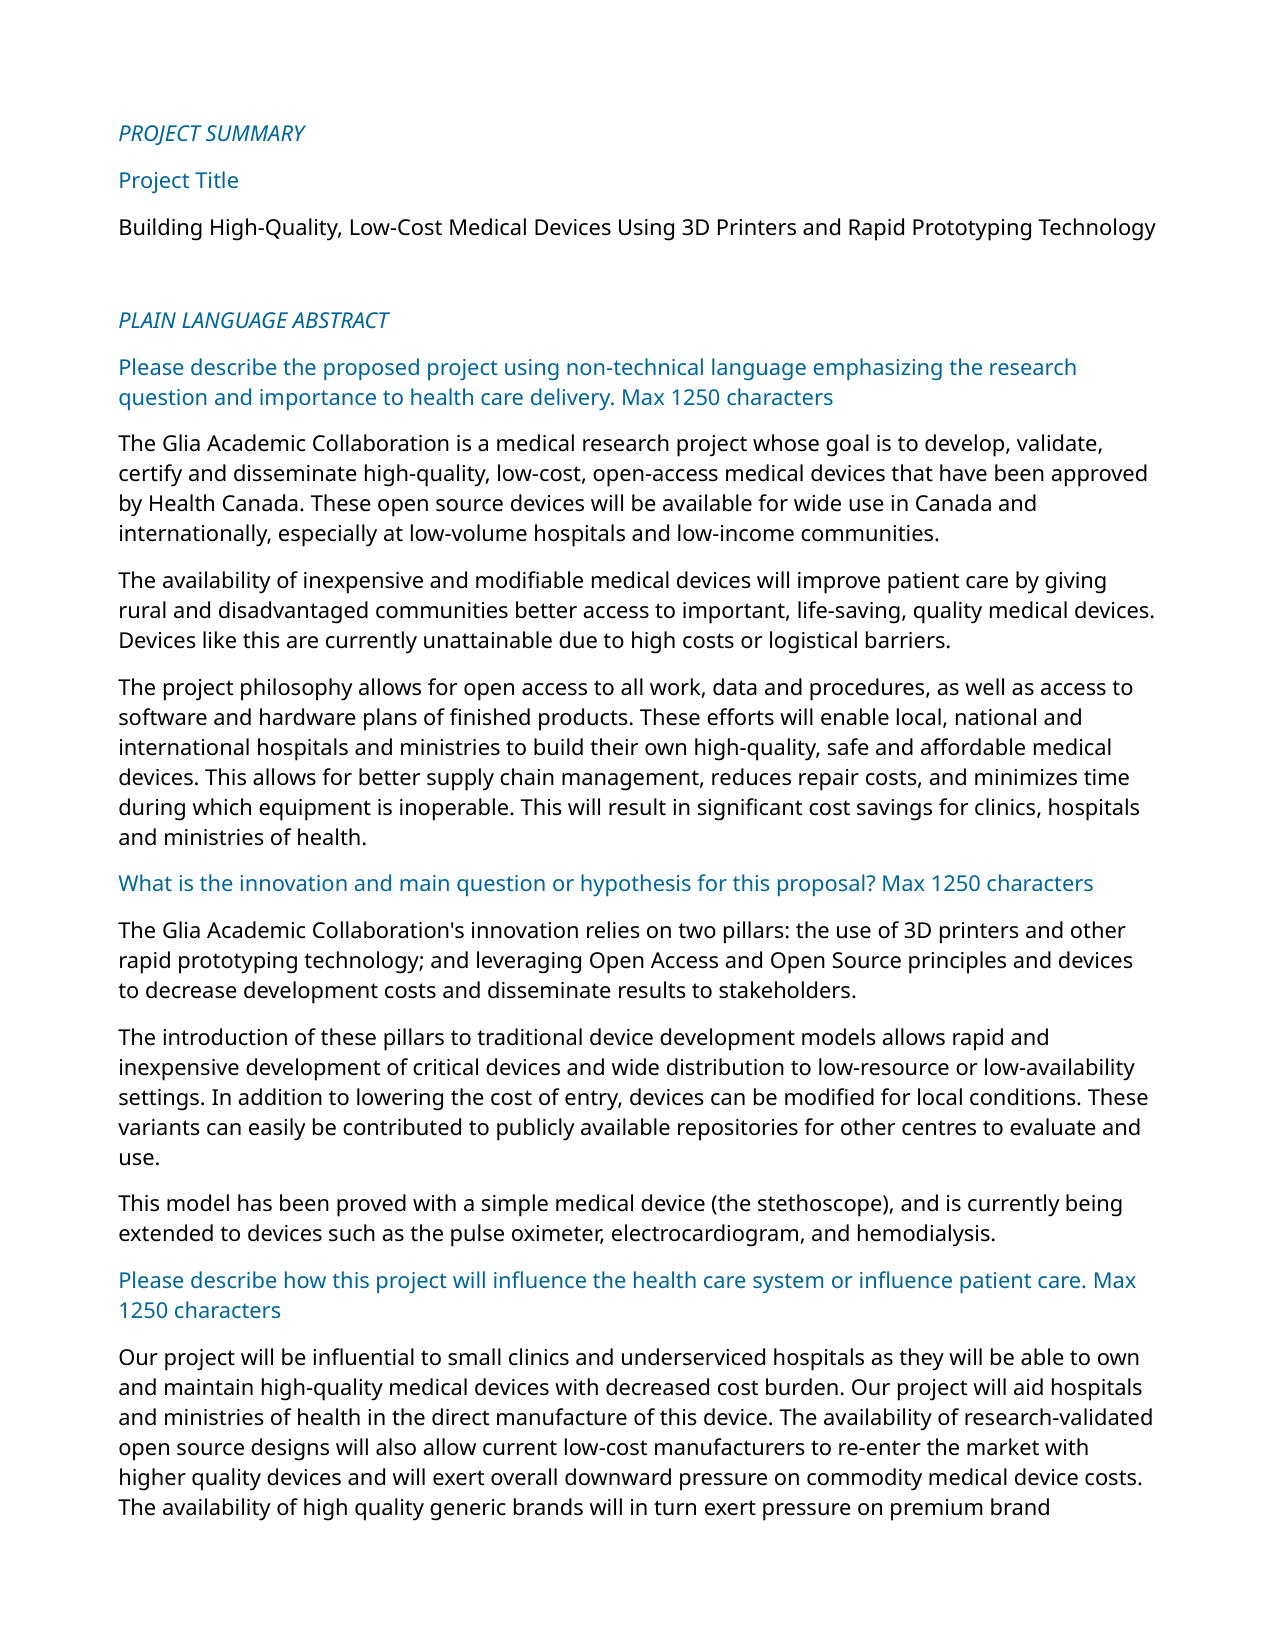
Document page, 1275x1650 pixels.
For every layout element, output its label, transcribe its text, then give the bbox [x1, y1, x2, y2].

text Our project will be influential to small clinics and underserviced hospitals as they will be able to own and maintain high-quality medical devices with decreased cost burden. Our project will aid hospitals and ministries of health in the direct manufacture of this device. The availability of research-validated open source designs will also allow current low-cost manufacturers to re-enter the market with higher quality devices and will exert overall downward pressure on commodity medical device costs. The availability of high quality generic brands will in turn exert pressure on premium brand [118, 1341, 1157, 1521]
text What is the innovation and main question or hypothesis for this proposal? Max 1250 characters [118, 868, 1157, 898]
text PLAIN LANGUAGE ABSTRACT [118, 305, 1157, 334]
text PROJECT SUMMARY [118, 118, 1157, 148]
text The Glia Academic Collaboration's innovation relies on two pillars: the use of 3D printers and other rapid prototyping technology; and leveraging Open Access and Open Source principles and devices to decrease development costs and disseminate results to stakeholders. [118, 915, 1157, 1004]
text Building High-Quality, Low-Cost Medical Devices Using 3D Printers and Rapid Prototyping Technology [118, 211, 1157, 241]
text The project philosophy allows for open access to all work, data and procedures, as well as access to software and hardware plans of finished products. These efforts will enable local, national and international hospitals and ministries to build their own high-quality, safe and affordable medical devices. This allows for better supply chain management, reduces repair costs, and minimizes time during which equipment is inoperable. This will result in significant cost savings for clinics, hospitals and ministries of health. [118, 671, 1157, 851]
text The availability of inexpensive and modifiable medical devices will improve patient care by giving rural and disadvantaged communities better access to important, life-saving, quality medical devices. Devices like this are currently unattainable due to high costs or logistical barriers. [118, 565, 1157, 654]
text The Glia Academic Collaboration is a medical research project whose goal is to develop, validate, certify and disseminate high-quality, low-cost, open-access medical devices that have been approved by Health Canada. These open source devices will be available for wide use in Canada and internationally, especially at low-volume hospitals and low-income communities. [118, 428, 1157, 548]
text Please describe how this project will influence the health care system or influence patient care. Max 1250 characters [118, 1265, 1157, 1324]
text The introduction of these pillars to traditional device development models allows rapid and inexpensive development of critical devices and wide distribution to low-resource or low-availability settings. In addition to lowering the cost of entry, devices can be modified for local conditions. These variants can easily be contributed to publicly available repositories for other centres to evaluate and use. [118, 1021, 1157, 1171]
text Project Title [118, 165, 1157, 194]
text Please describe the proposed project using non-technical language emphasizing the research question and importance to health care delivery. Max 1250 characters [118, 351, 1157, 411]
text This model has been proved with a simple medical device (the stethoscope), and is currently being extended to devices such as the pulse oximeter, electrocardiogram, and hemodialysis. [118, 1188, 1157, 1248]
